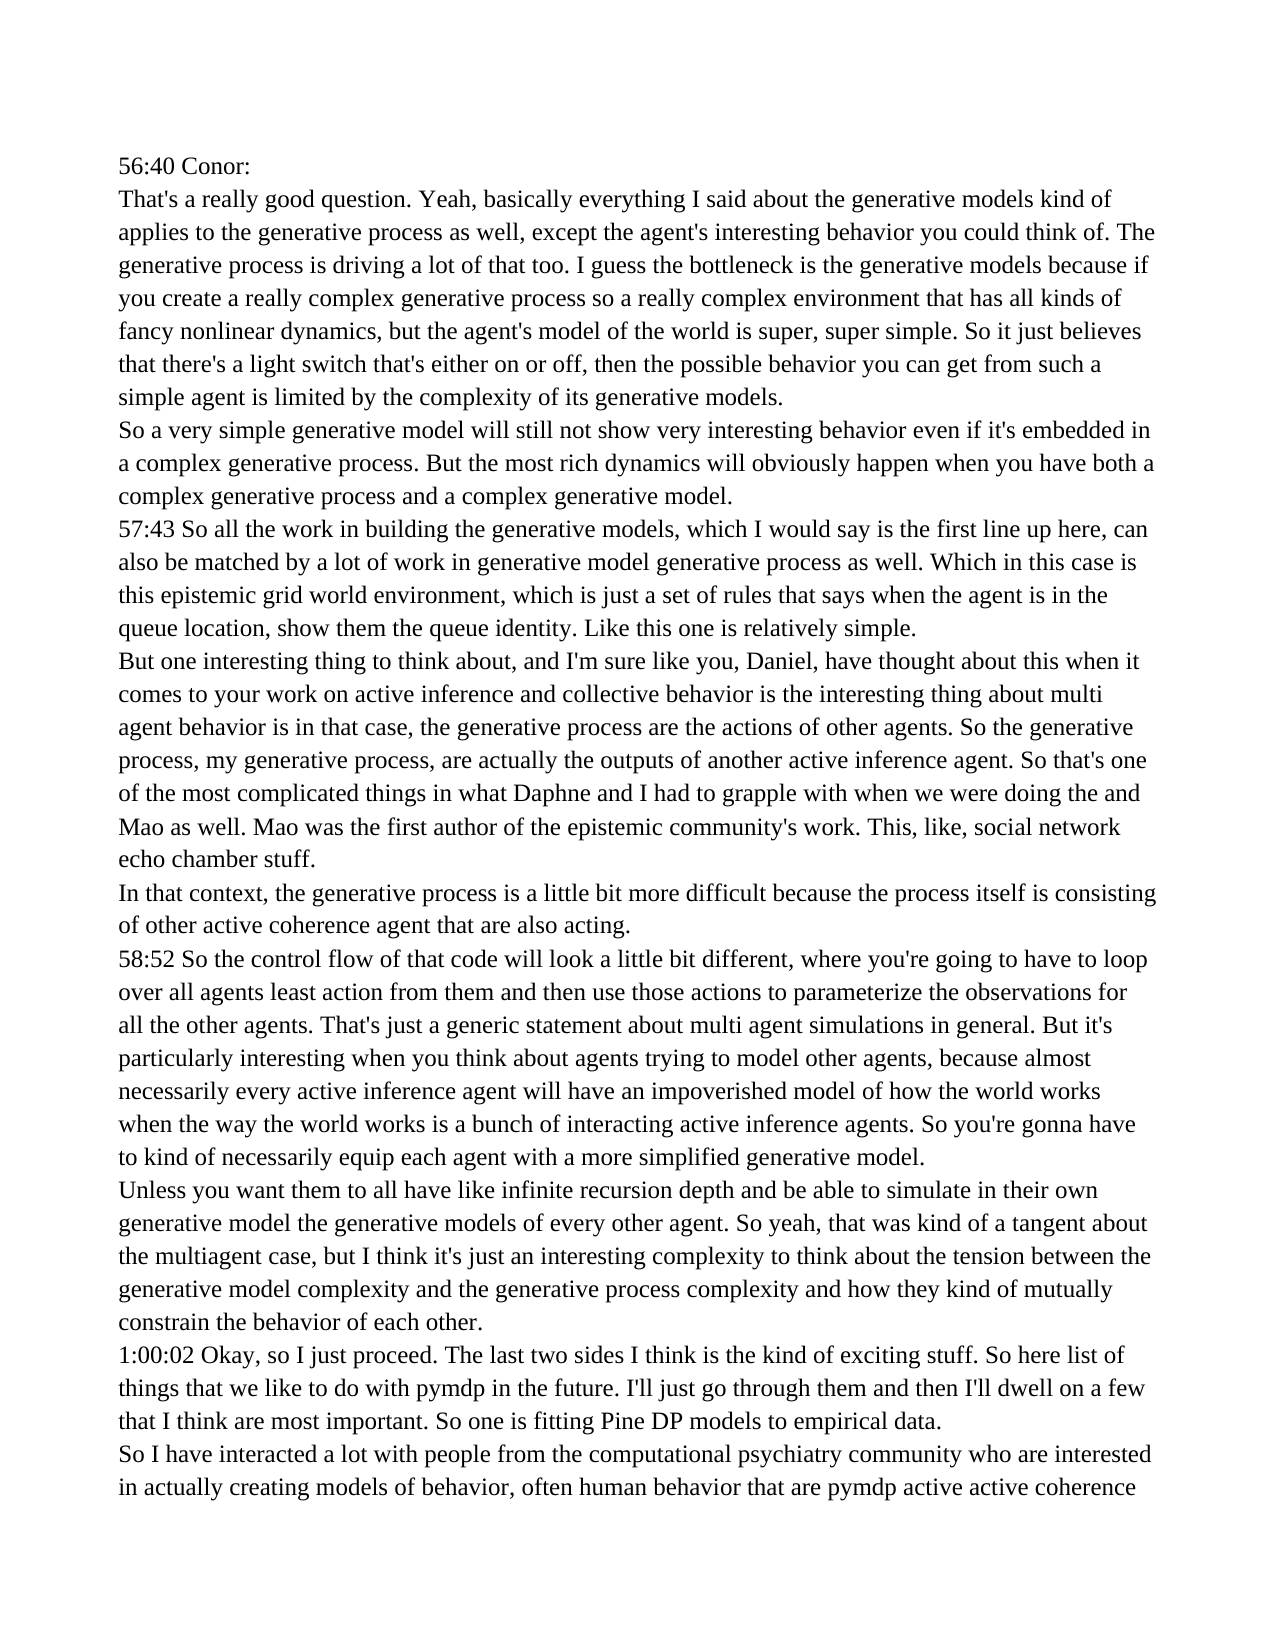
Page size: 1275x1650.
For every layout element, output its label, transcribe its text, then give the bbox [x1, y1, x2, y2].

text But one interesting thing to think about, and I'm sure like you, Daniel, have thought about this when it comes to your work on active inference and collective behavior is the interesting thing about multi agent behavior is in that case, the generative process are the actions of other agents. So the generative process, my generative process, are actually the outputs of another active inference agent. So that's one of the most complicated things in what Daphne and I had to grapple with when we were doing the and Mao as well. Mao was the first author of the epistemic community's work. This, like, social network echo chamber stuff. [118, 646, 1157, 873]
text That's a really good question. Yeah, basically everything I said about the generative models kind of applies to the generative process as well, except the agent's interesting behavior you could think of. The generative process is driving a lot of that too. I guess the bottleneck is the generative models because if you create a really complex generative process so a really complex environment that has all kinds of fancy nonlinear dynamics, but the agent's model of the world is super, super simple. So it just believes that there's a light switch that's either on or off, then the possible behavior you can get from such a simple agent is limited by the complexity of its generative models. [118, 184, 1157, 411]
text 58:52 So the control flow of that code will look a little bit different, where you're going to have to loop over all agents least action from them and then use those actions to parameterize the observations for all the other agents. That's just a generic statement about multi agent simulations in general. But it's particularly interesting when you think about agents trying to model other agents, because almost necessarily every active inference agent will have an impoverished model of how the world works when the way the world works is a bunch of interacting active inference agents. So you're gonna have to kind of necessarily equip each agent with a more simplified generative model. [118, 944, 1157, 1171]
text So a very simple generative model will still not show very interesting behavior even if it's embedded in a complex generative process. But the most rich dynamics will obviously happen when you have both a complex generative process and a complex generative model. [118, 415, 1157, 510]
text So I have interacted a lot with people from the computational psychiatry community who are interested in actually creating models of behavior, often human behavior that are pymdp active active coherence [118, 1439, 1157, 1501]
text 56:40 Conor: [118, 151, 1157, 180]
text Unless you want them to all have like infinite recursion depth and be able to simulate in their own generative model the generative models of every other agent. So yeah, that was kind of a tangent about the multiagent case, but I think it's just an interesting complexity to think about the tension between the generative model complexity and the generative process complexity and how they kind of mutually constrain the behavior of each other. [118, 1175, 1157, 1336]
text 57:43 So all the work in building the generative models, which I would say is the first line up here, can also be matched by a lot of work in generative model generative process as well. Which in this case is this epistemic grid world environment, which is just a set of rules that says when the agent is in the queue location, show them the queue identity. Like this one is relatively simple. [118, 514, 1157, 642]
text In that context, the generative process is a little bit more difficult because the process itself is consisting of other active coherence agent that are also acting. [118, 878, 1157, 939]
text 1:00:02 Okay, so I just proceed. The last two sides I think is the kind of exciting stuff. So here list of things that we like to do with pymdp in the future. I'll just go through them and then I'll dwell on a few that I think are most important. So one is fitting Pine DP models to empirical data. [118, 1340, 1157, 1435]
